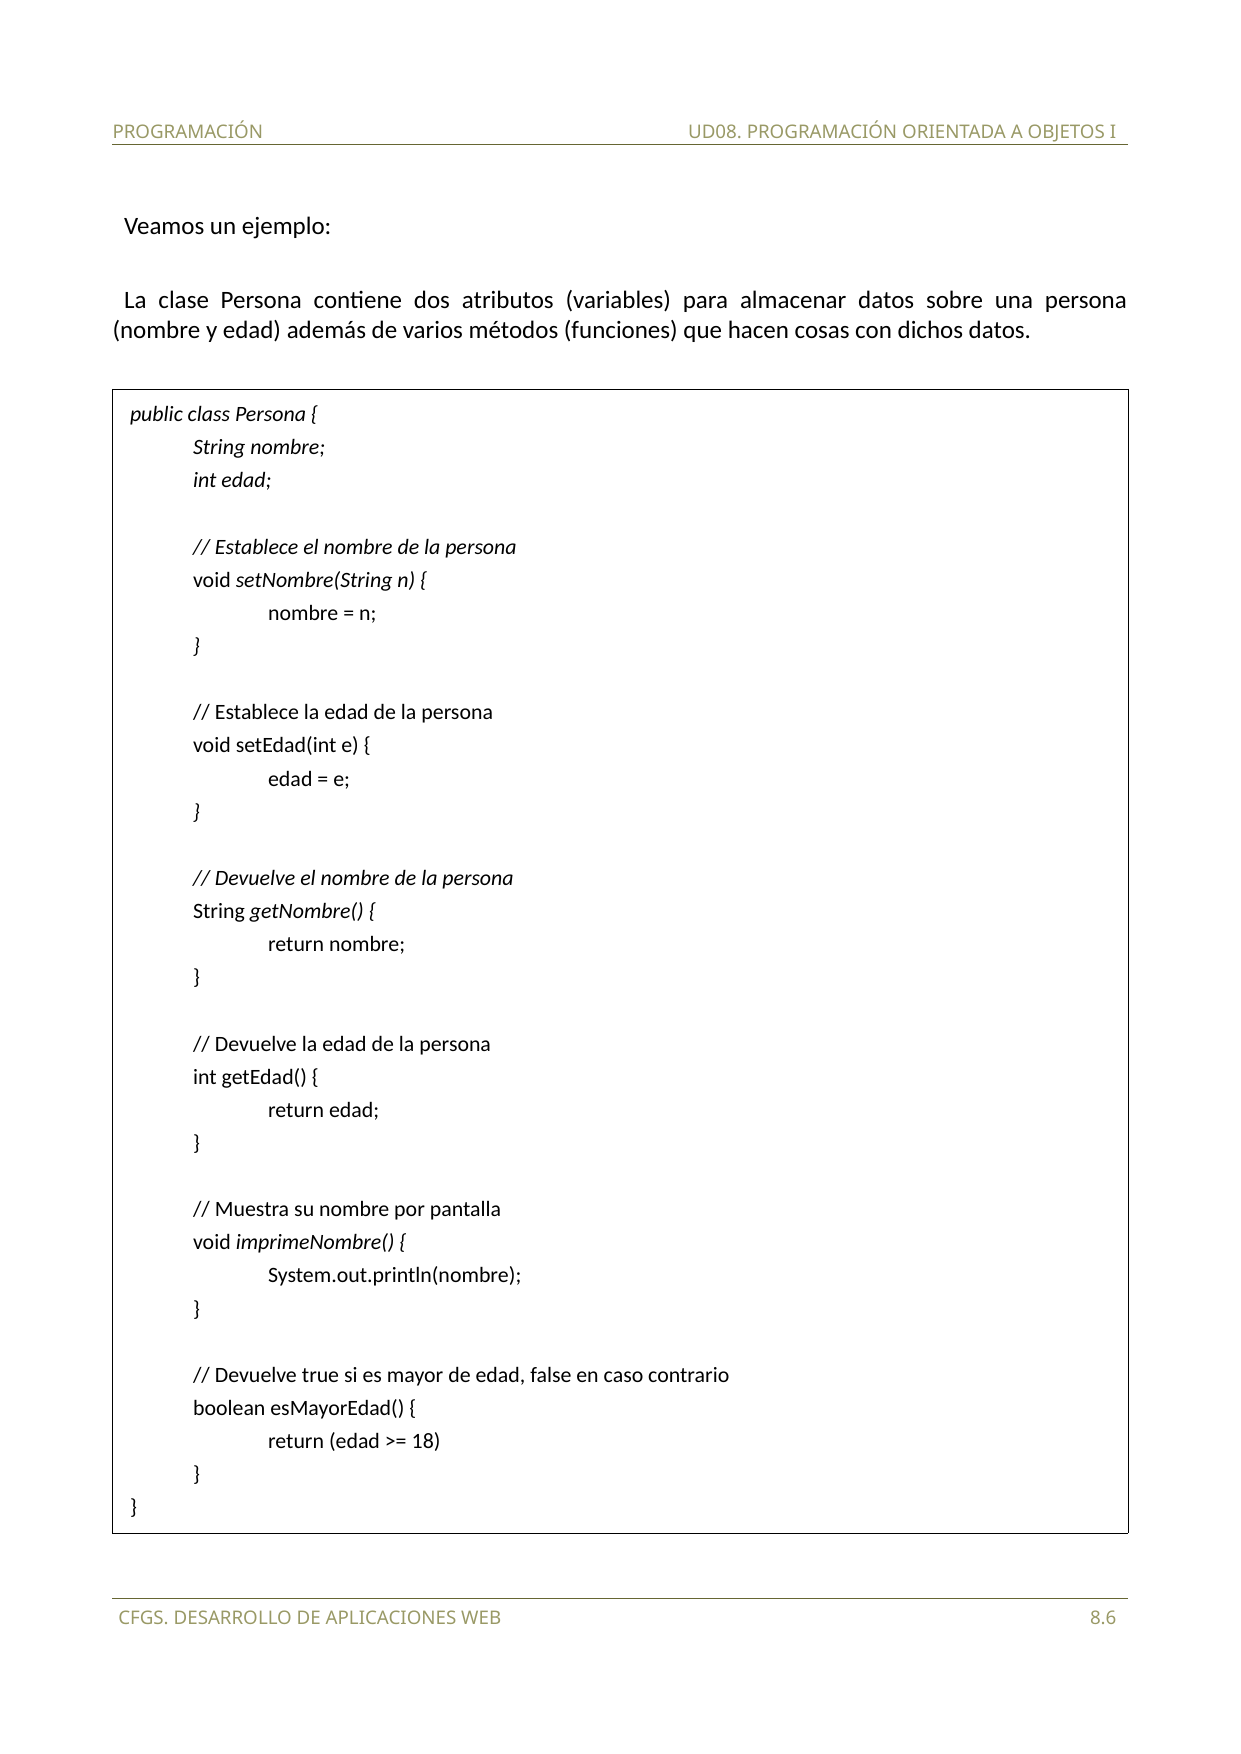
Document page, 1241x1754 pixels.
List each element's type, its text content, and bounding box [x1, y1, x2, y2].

text Veamos un ejemplo: [112, 210, 1128, 241]
table_header public class Persona { String nombre; int edad; // Establece el nombre de la persona void setNombre(String n) { nombre = n; } // Establece la edad de la persona void setEdad(int e) { edad = e; } // Devuelve el nombre de la persona String getNombre() { return nombre; } // Devuelve la edad de la persona int getEdad() { return edad; } // Muestra su nombre por pantalla void imprimeNombre() { System.out.println(nombre); } // Devuelve true si es mayor de edad, false en caso contrario boolean esMayorEdad() { return (edad >= 18) } } [113, 390, 1128, 1532]
text La clase Persona contiene dos atributos (variables) para almacenar datos sobre una persona (nombre y edad) además de varios métodos (funciones) que hacen cosas con dichos datos. [112, 284, 1128, 345]
